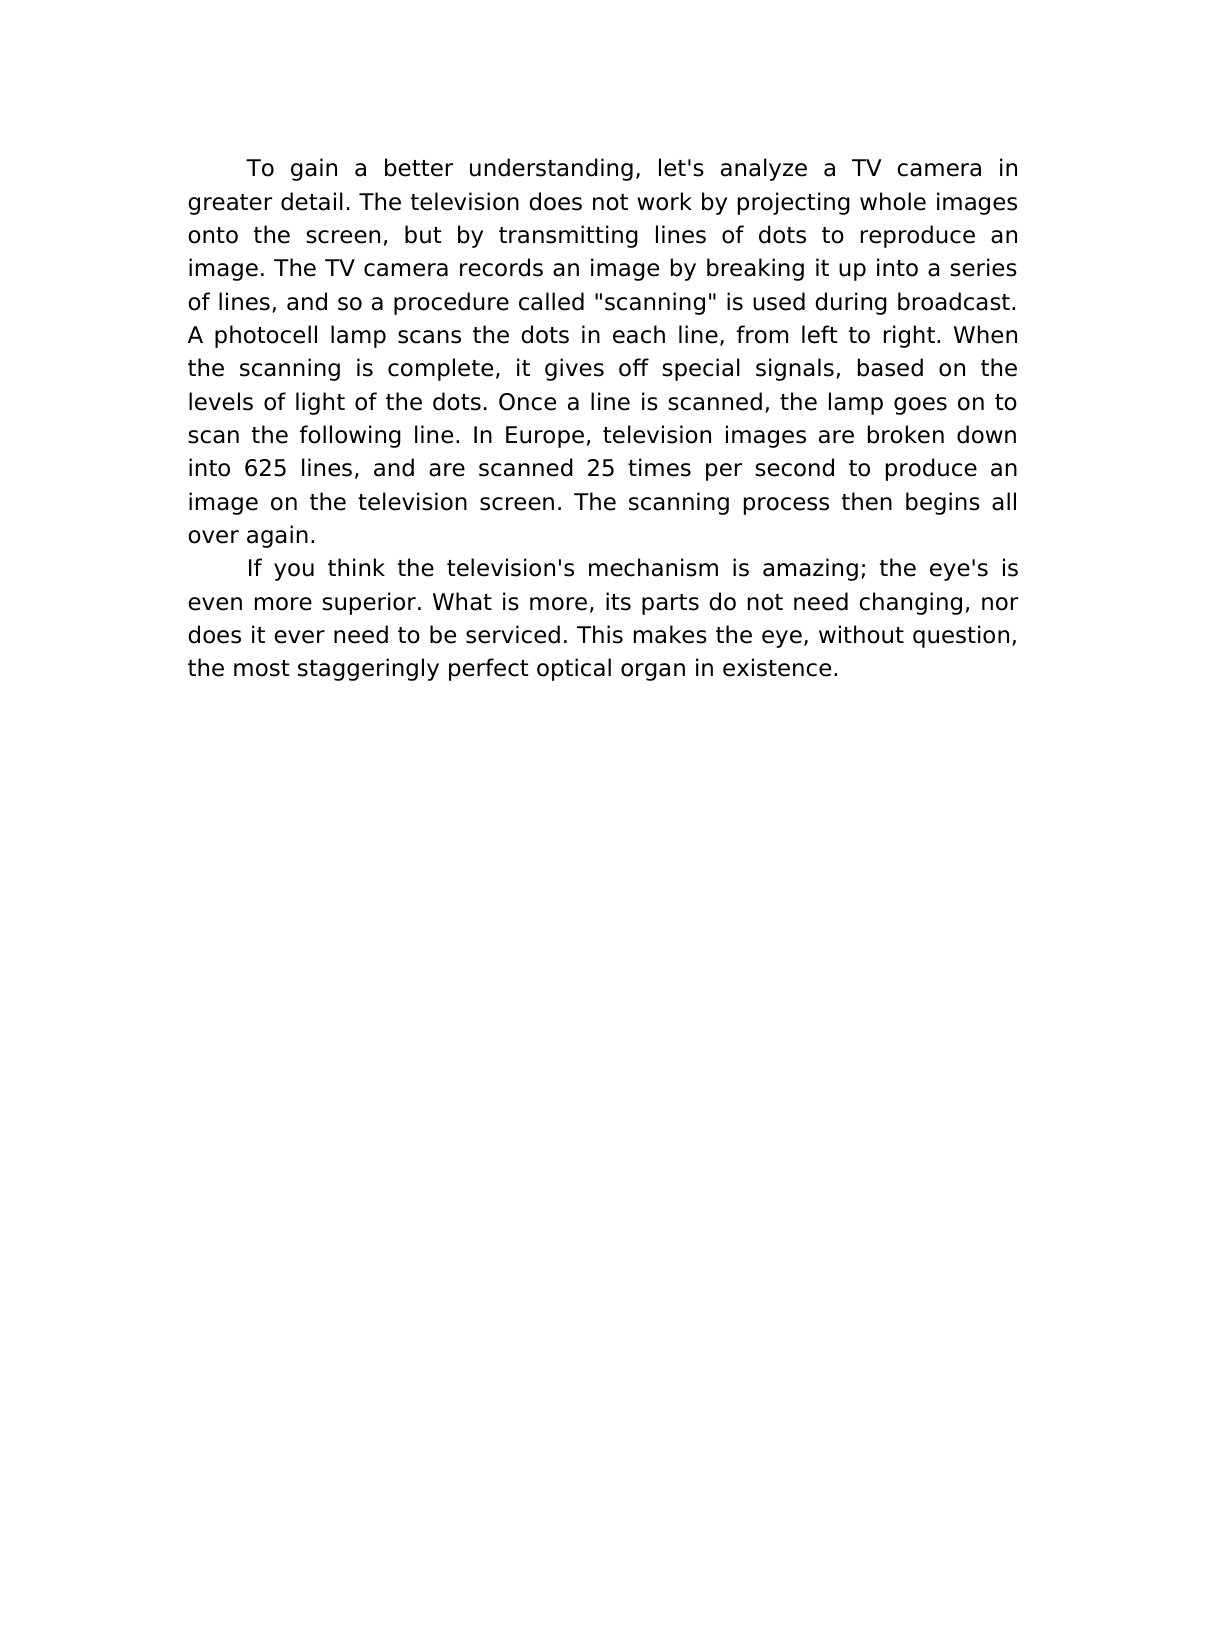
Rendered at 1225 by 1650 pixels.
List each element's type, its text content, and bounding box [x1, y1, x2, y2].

text To gain a better understanding, let's analyze a TV camera in greater detail. The television does not work by projecting whole images onto the screen, but by transmitting lines of dots to reproduce an image. The TV camera records an image by breaking it up into a series of lines, and so a procedure called "scanning" is used during broadcast. A photocell lamp scans the dots in each line, from left to right. When the scanning is complete, it gives off special signals, based on the levels of light of the dots. Once a line is scanned, the lamp goes on to scan the following line. In Europe, television images are broken down into 625 lines, and are scanned 25 times per second to produce an image on the television screen. The scanning process then begins all over again. [187, 150, 1020, 550]
text If you think the television's mechanism is amazing; the eye's is even more superior. What is more, its parts do not need changing, nor does it ever need to be serviced. This makes the eye, without question, the most staggeringly perfect optical organ in existence. [187, 550, 1020, 683]
